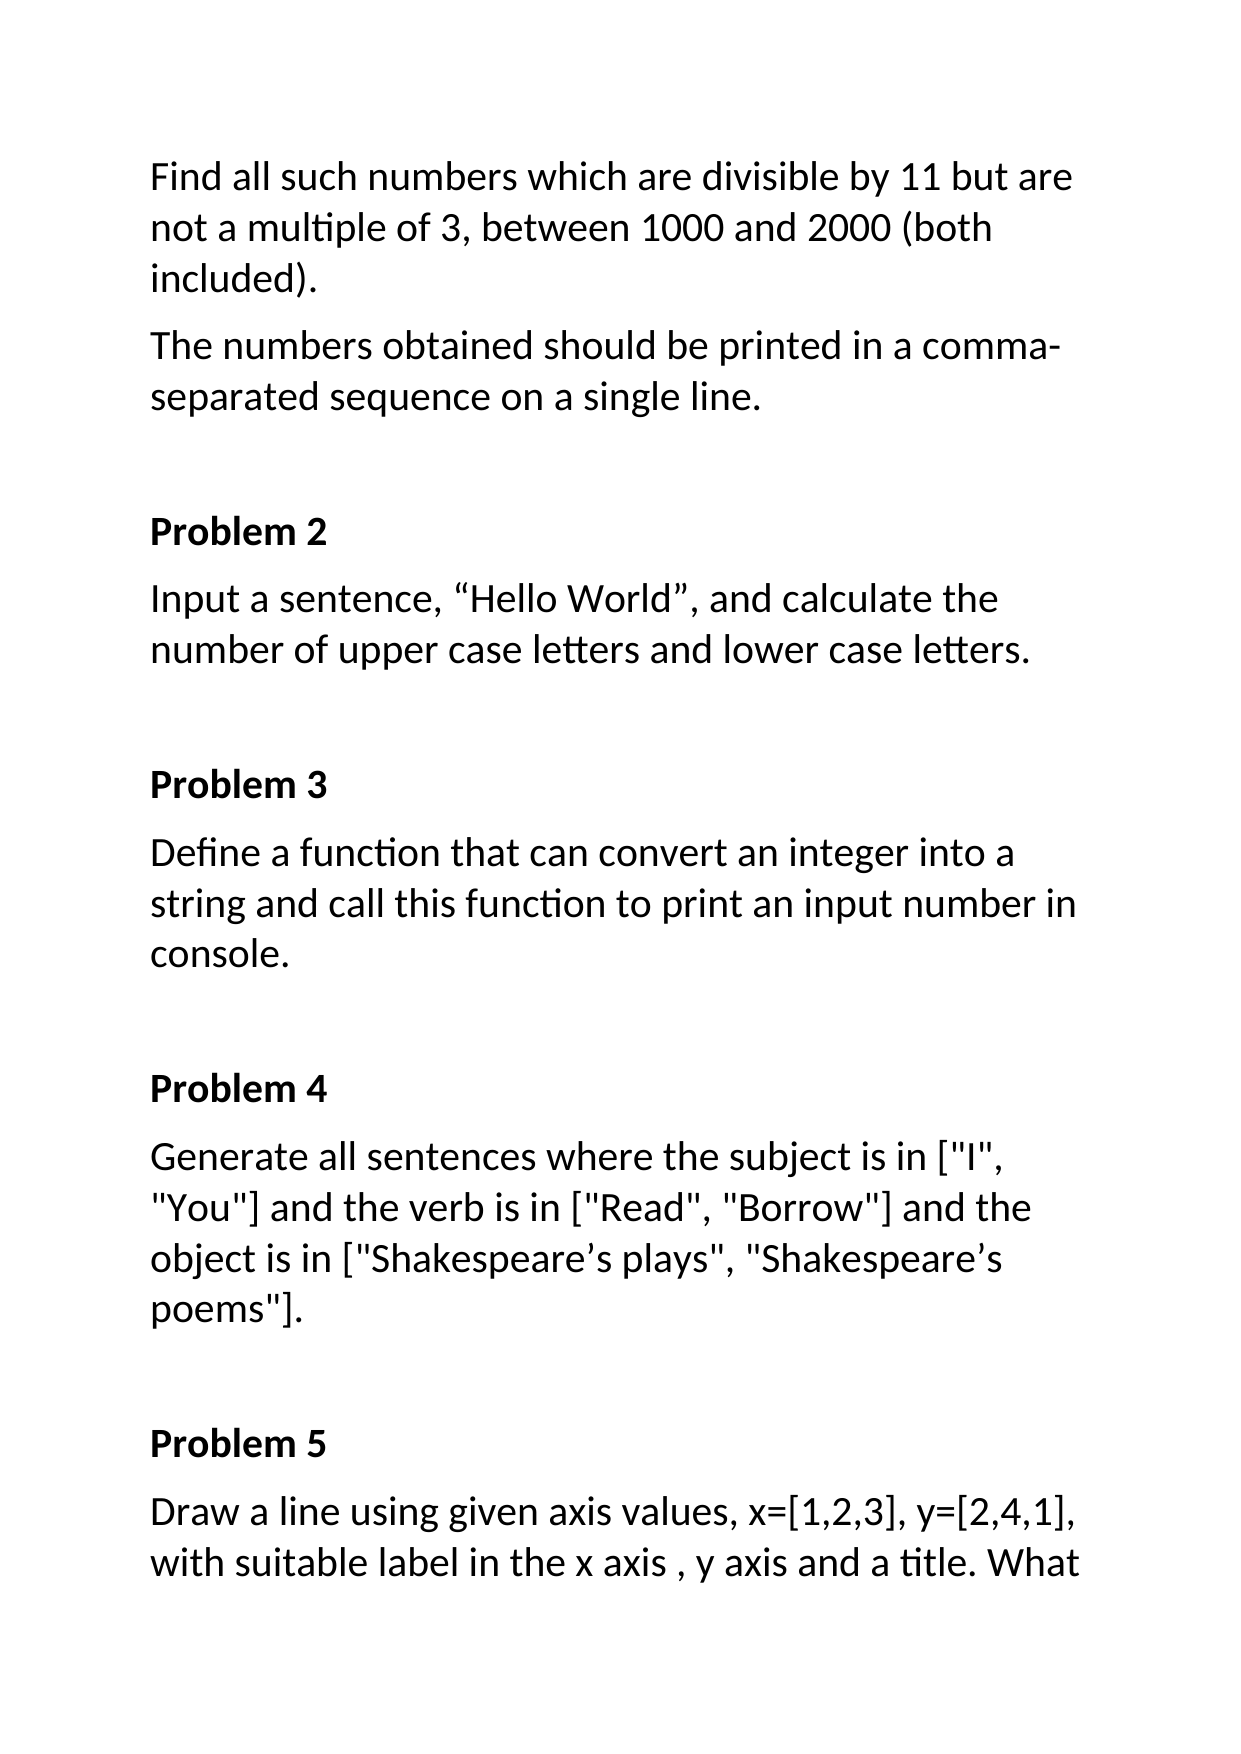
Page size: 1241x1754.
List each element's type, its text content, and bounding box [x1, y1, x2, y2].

text The numbers obtained should be printed in a comma-separated sequence on a single line. [150, 319, 1090, 421]
text Define a function that can convert an integer into a string and call this function to print an input number in console. [150, 826, 1090, 978]
text Input a sentence, “Hello World”, and calculate the number of upper case letters and lower case letters. [150, 572, 1090, 674]
text Draw a line using given axis values, x=[1,2,3], y=[2,4,1], with suitable label in the x axis , y axis and a title. What [150, 1485, 1090, 1587]
text Generate all sentences where the subject is in ["I", "You"] and the verb is in ["Read", "Borrow"] and the object is in ["Shakespeare’s plays", "Shakespeare’s poems"]. [150, 1130, 1090, 1333]
text Problem 4 [150, 1062, 1090, 1113]
text Problem 3 [150, 758, 1090, 809]
text Find all such numbers which are divisible by 11 but are not a multiple of 3, between 1000 and 2000 (both included). [150, 150, 1090, 302]
text Problem 2 [150, 505, 1090, 556]
text Problem 5 [150, 1417, 1090, 1468]
